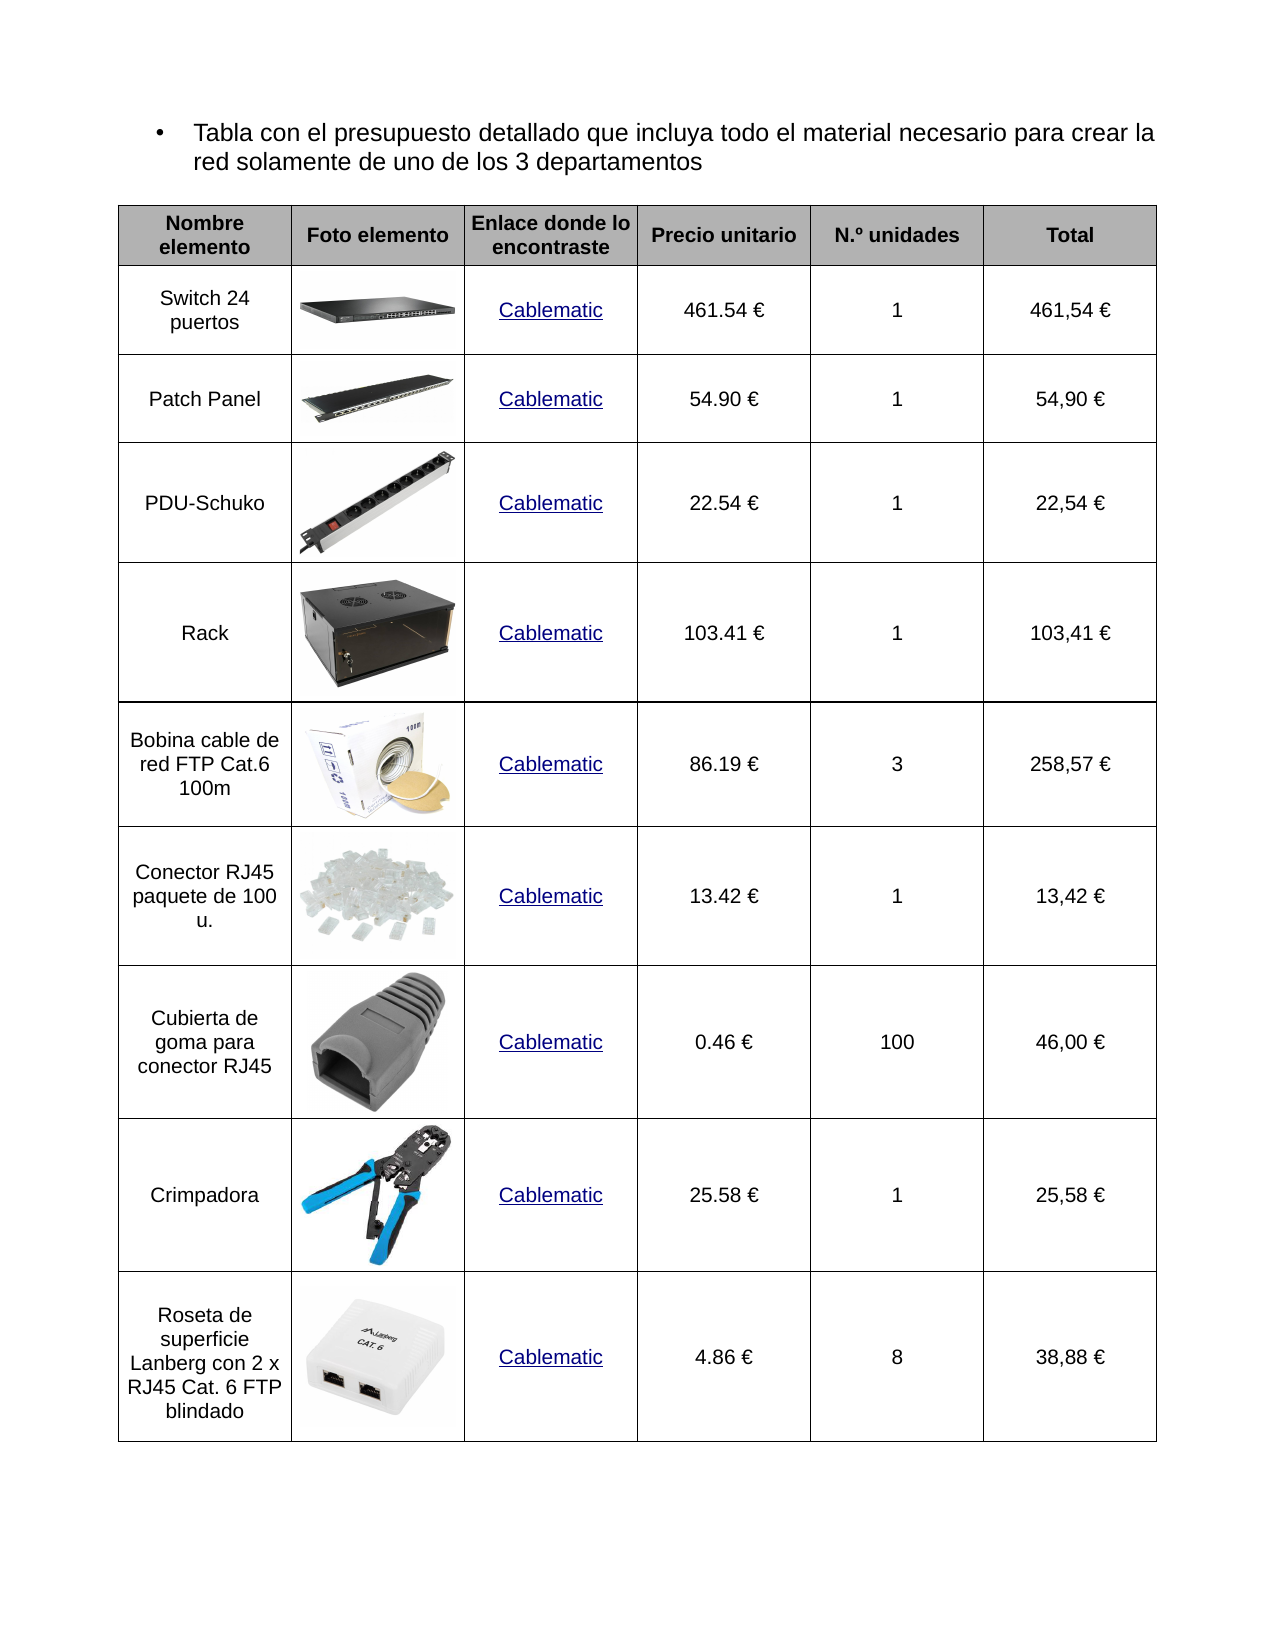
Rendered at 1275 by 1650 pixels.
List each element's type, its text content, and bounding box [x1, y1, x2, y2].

picture [299, 1286, 456, 1427]
table_cell 54,90 € [638, 355, 810, 442]
table_cell Rack [119, 563, 291, 701]
table_cell 25,58 € [984, 1119, 1156, 1271]
table_cell Cablematic [465, 703, 637, 826]
table_cell 1 [811, 266, 983, 354]
picture [299, 361, 456, 436]
table_cell 86,19 € [638, 703, 810, 826]
table_cell 0,46 € [638, 966, 810, 1118]
table_cell 13,42 € [638, 827, 810, 965]
picture [307, 971, 448, 1113]
table_cell Roseta de superficie Lanberg con 2 x RJ45 Cat. 6 FTP blindado [119, 1272, 291, 1441]
table_cell Bobina cable de red FTP Cat.6 100m [119, 703, 291, 826]
table_cell Switch 24 puertos [119, 266, 291, 354]
table_cell Cubierta de goma para conector RJ45 [119, 966, 291, 1118]
table_cell 1 [811, 827, 983, 965]
table_cell 1 [811, 1119, 983, 1271]
table_cell Cablematic [465, 443, 637, 562]
table_cell [292, 266, 464, 354]
table_cell 1 [811, 443, 983, 562]
table_cell 1 [811, 355, 983, 442]
table_cell 38,88 € [984, 1272, 1156, 1441]
list Tabla con el presupuesto detallado que incluya todo el material necesario para crear la red solamente de uno de los 3 departamentos [156, 118, 1157, 176]
table_cell 22,54 € [638, 443, 810, 562]
table_cell Crimpadora [119, 1119, 291, 1271]
table_cell Conector RJ45 paquete de 100 u. [119, 827, 291, 965]
table_cell [292, 443, 464, 562]
picture [299, 568, 456, 696]
table_header Total [984, 206, 1156, 265]
table_cell 8 [811, 1272, 983, 1441]
picture [299, 832, 456, 959]
picture [299, 271, 456, 349]
table_cell Cablematic [465, 563, 637, 701]
table_cell Cablematic [465, 355, 637, 442]
table_cell Cablematic [465, 266, 637, 354]
table_cell Cablematic [465, 966, 637, 1118]
table_cell [292, 1119, 464, 1271]
table_cell 461,54 € [984, 266, 1156, 354]
table_cell Patch Panel [119, 355, 291, 442]
table_header Foto elemento [292, 206, 464, 265]
table_header N.º unidades [811, 206, 983, 265]
table_cell Cablematic [465, 1119, 637, 1271]
table_cell 1 [811, 563, 983, 701]
table_header Nombre elemento [119, 206, 291, 265]
table_cell 3 [811, 703, 983, 826]
table_cell [292, 827, 464, 965]
picture [299, 708, 456, 820]
table_cell 54,90 € [984, 355, 1156, 442]
table_cell 22,54 € [984, 443, 1156, 562]
table_cell [292, 1272, 464, 1441]
table_cell 103,41 € [638, 563, 810, 701]
table_cell 4,86 € [638, 1272, 810, 1441]
table_cell 103,41 € [984, 563, 1156, 701]
table_cell Cablematic [465, 1272, 637, 1441]
table_cell 461,54 € [638, 266, 810, 354]
table_cell [292, 355, 464, 442]
table_cell 46,00 € [984, 966, 1156, 1118]
table_cell [292, 703, 464, 826]
table_cell [292, 966, 464, 1118]
table_cell 258,57 € [984, 703, 1156, 826]
picture [299, 448, 456, 557]
table_cell PDU-Schuko [119, 443, 291, 562]
picture [299, 1124, 456, 1266]
table_cell 100 [811, 966, 983, 1118]
table_header Precio unitario [638, 206, 810, 265]
table_header Enlace donde lo encontraste [465, 206, 637, 265]
table_cell 25,58 € [638, 1119, 810, 1271]
table_cell [292, 563, 464, 701]
table_cell 13,42 € [984, 827, 1156, 965]
table_cell Cablematic [465, 827, 637, 965]
